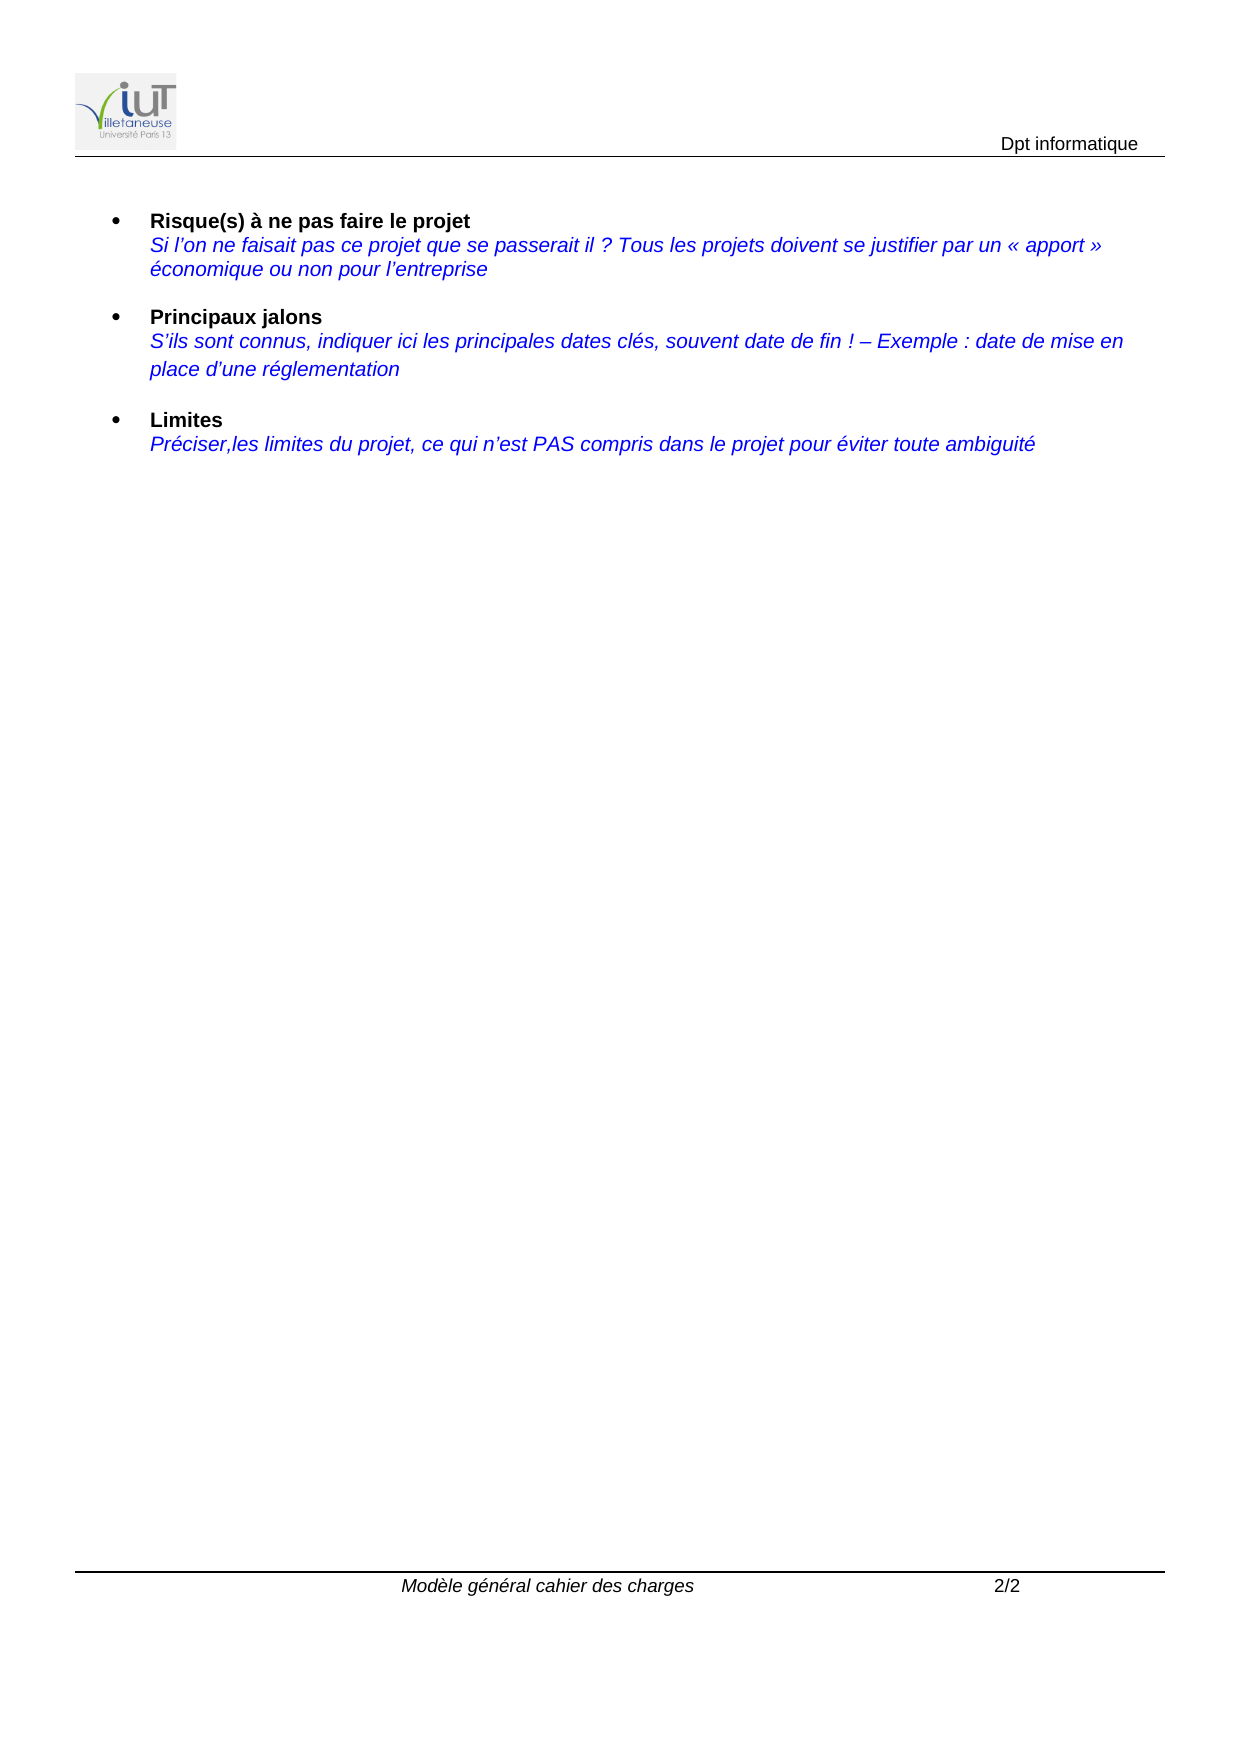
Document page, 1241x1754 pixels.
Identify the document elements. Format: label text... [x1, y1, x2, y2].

list Principaux jalons [112, 305, 1165, 329]
picture [75, 73, 177, 150]
list Préciser,les limites du projet, ce qui n’est PAS compris dans le projet pour éviter toute ambiguité [150, 432, 1165, 456]
list Si l’on ne faisait pas ce projet que se passerait il ? Tous les projets doivent se justifier par un « apport » économique ou non pour l’entreprise [150, 233, 1165, 281]
list Limites [112, 408, 1165, 432]
list S’ils sont connus, indiquer ici les principales dates clés, souvent date de fin ! – Exemple : date de mise en place d’une réglementation [150, 329, 1165, 381]
list Risque(s) à ne pas faire le projet [112, 209, 1165, 233]
